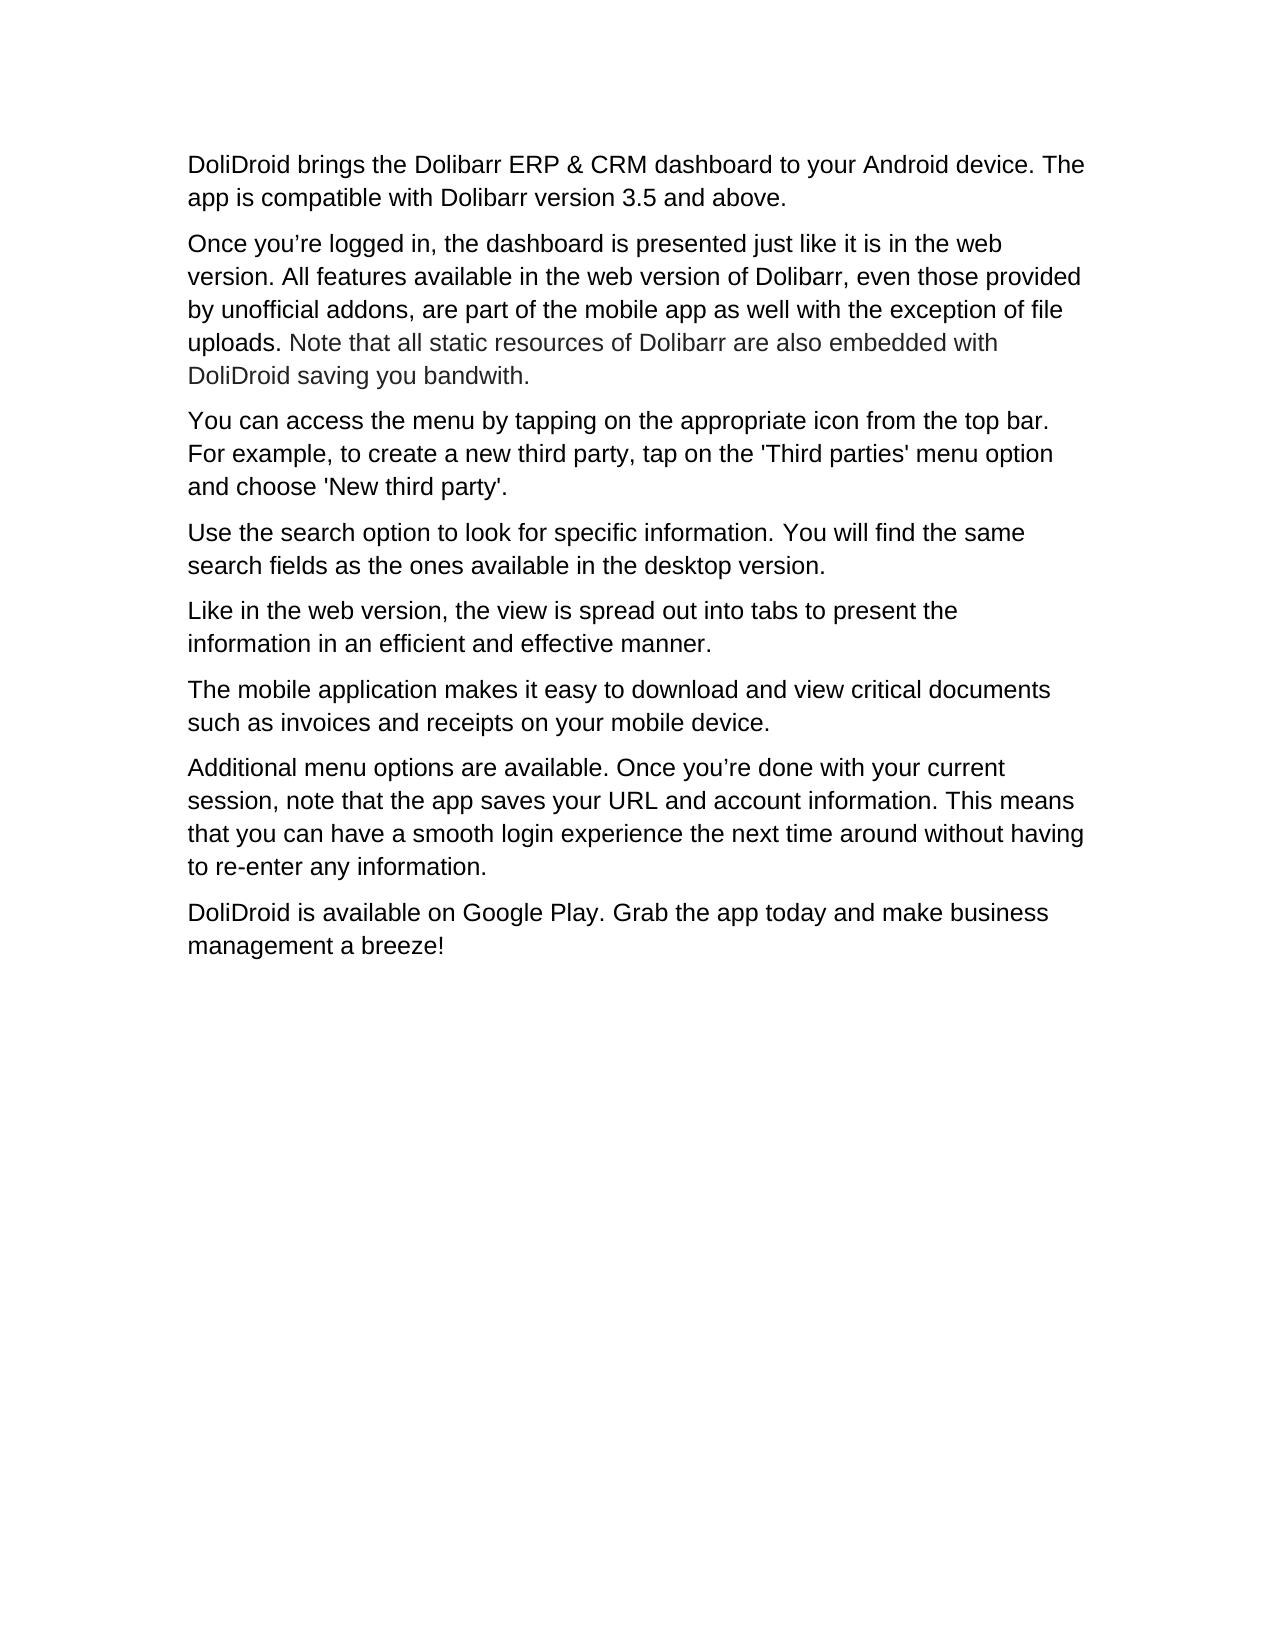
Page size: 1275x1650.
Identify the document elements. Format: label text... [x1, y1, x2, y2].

text DoliDroid brings the Dolibarr ERP & CRM dashboard to your Android device. The app is compatible with Dolibarr version 3.5 and above. [187, 150, 1087, 212]
text You can access the menu by tapping on the appropriate icon from the top bar. For example, to create a new third party, tap on the 'Third parties' menu option and choose 'New third party'. [187, 406, 1087, 501]
text DoliDroid is available on Google Play. Grab the app today and make business management a breeze! [187, 898, 1087, 960]
text The mobile application makes it easy to download and view critical documents such as invoices and receipts on your mobile device. [187, 675, 1087, 737]
text Use the search option to look for specific information. You will find the same search fields as the ones available in the desktop version. [187, 518, 1087, 579]
text Once you’re logged in, the dashboard is presented just like it is in the web version. All features available in the web version of Dolibarr, even those provided by unofficial addons, are part of the mobile app as well with the exception of file uploads. Note that all static resources of Dolibarr are also embedded with DoliDroid saving you bandwith. [187, 228, 1087, 389]
text Like in the web version, the view is spread out into tabs to present the information in an efficient and effective manner. [187, 596, 1087, 658]
text Additional menu options are available. Once you’re done with your current session, note that the app saves your URL and account information. This means that you can have a smooth login experience the next time around without having to re-enter any information. [187, 753, 1087, 881]
